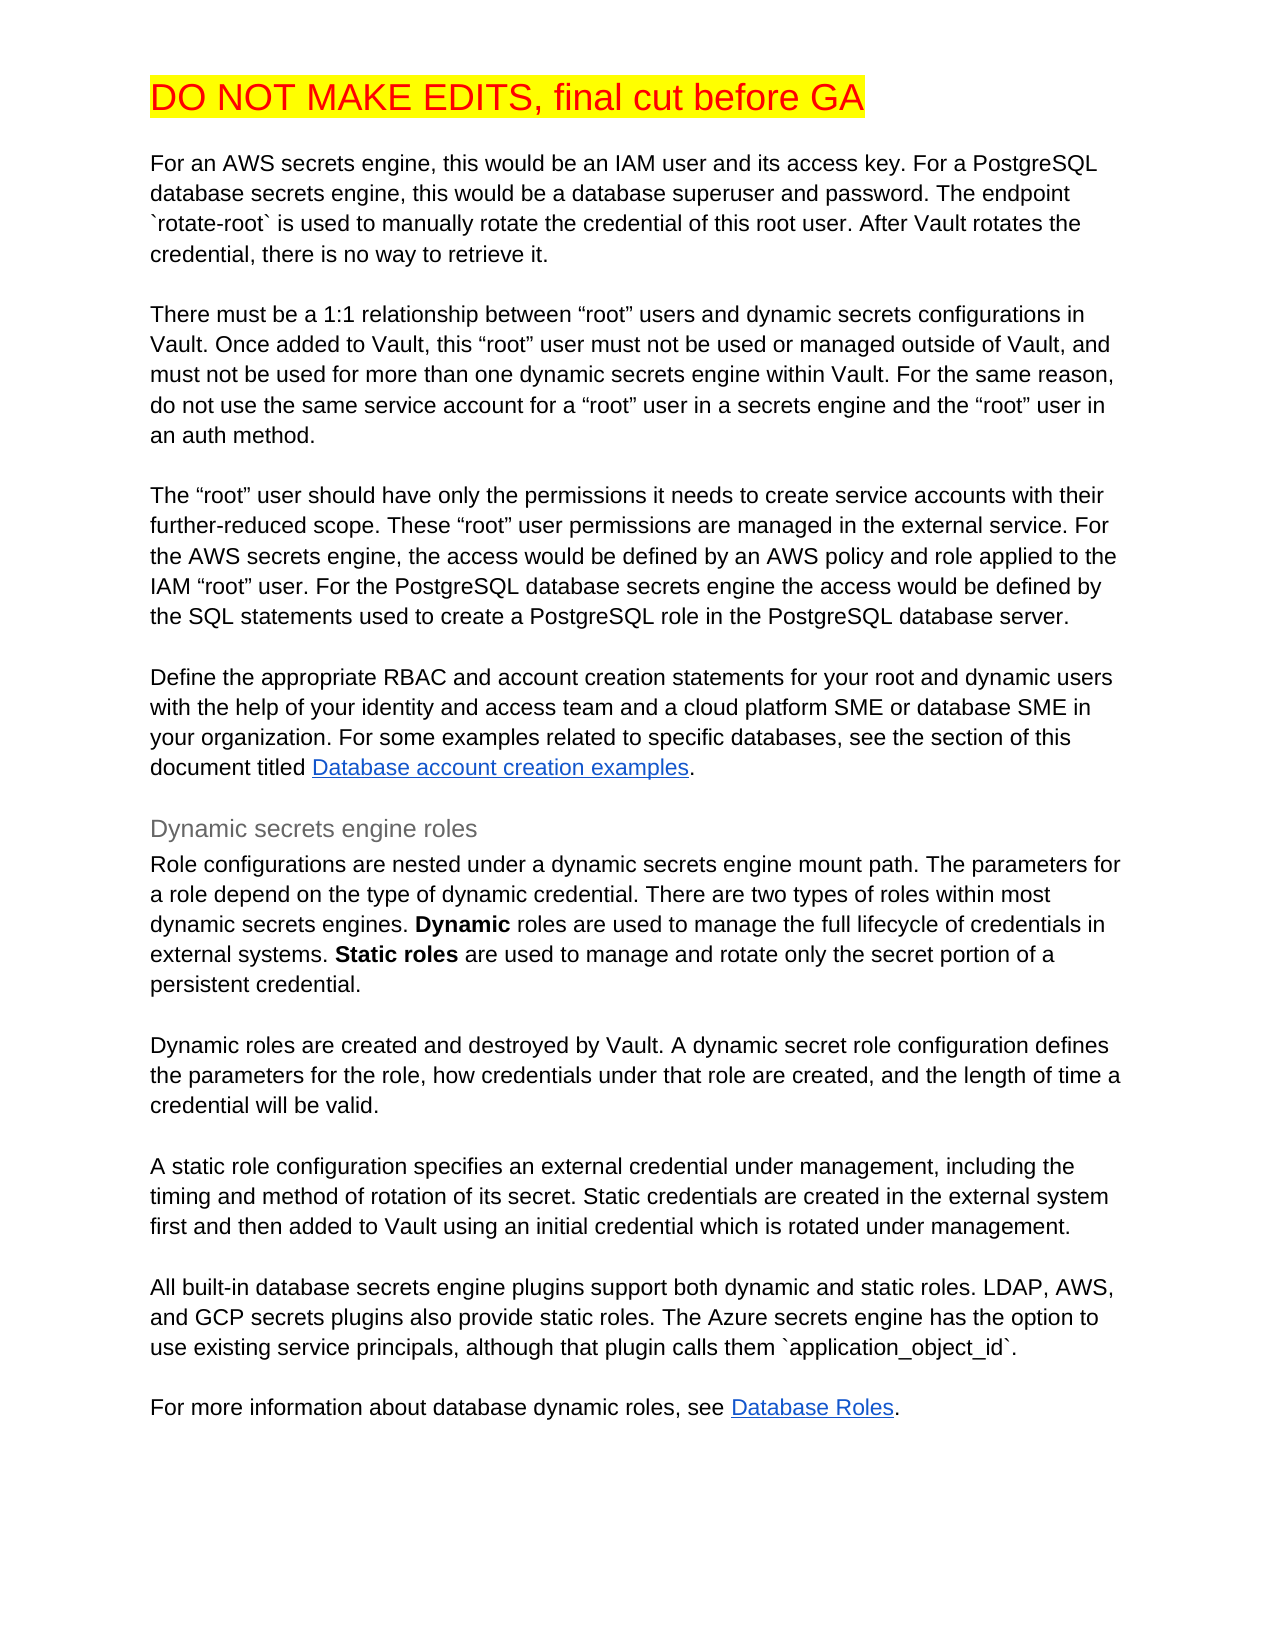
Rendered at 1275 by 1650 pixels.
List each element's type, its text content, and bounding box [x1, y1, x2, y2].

text There must be a 1:1 relationship between “root” users and dynamic secrets configurations in Vault. Once added to Vault, this “root” user must not be used or managed outside of Vault, and must not be used for more than one dynamic secrets engine within Vault. For the same reason, do not use the same service account for a “root” user in a secrets engine and the “root” user in an auth method. [150, 301, 1125, 448]
text A static role configuration specifies an external credential under management, including the timing and method of rotation of its secret. Static credentials are created in the external system first and then added to Vault using an initial credential which is rotated under management. [150, 1153, 1125, 1270]
text Define the appropriate RBAC and account creation statements for your root and dynamic users with the help of your identity and access team and a cloud platform SME or database SME in your organization. For some examples related to specific databases, see the section of this document titled Database account creation examples. [150, 663, 1125, 781]
text Dynamic roles are created and destroyed by Vault. A dynamic secret role configuration defines the parameters for the role, how credentials under that role are created, and the length of time a credential will be valid. [150, 1032, 1125, 1119]
text For more information about database dynamic roles, see Database Roles. [150, 1394, 1125, 1421]
text The “root” user should have only the permissions it needs to create service accounts with their further-reduced scope. These “root” user permissions are managed in the external service. For the AWS secrets engine, the access would be defined by an AWS policy and role applied to the IAM “root” user. For the PostgreSQL database secrets engine the access would be defined by the SQL statements used to create a PostgreSQL role in the PostgreSQL database server. [150, 482, 1125, 629]
text For an AWS secrets engine, this would be an IAM user and its access key. For a PostgreSQL database secrets engine, this would be a database superuser and password. The endpoint `rotate-root` is used to manually rotate the credential of this root user. After Vault rotates the credential, there is no way to retrieve it. [150, 150, 1125, 267]
text All built-in database secrets engine plugins support both dynamic and static roles. LDAP, AWS, and GCP secrets plugins also provide static roles. The Azure secrets engine has the option to use existing service principals, although that plugin calls them `application_object_id`. [150, 1273, 1125, 1360]
subtitle Dynamic secrets engine roles [150, 813, 1125, 842]
text Role configurations are nested under a dynamic secrets engine mount path. The parameters for a role depend on the type of dynamic credential. There are two types of roles within most dynamic secrets engines. Dynamic roles are used to manage the full lifecycle of credentials in external systems. Static roles are used to manage and rotate only the secret portion of a persistent credential. [150, 851, 1125, 998]
